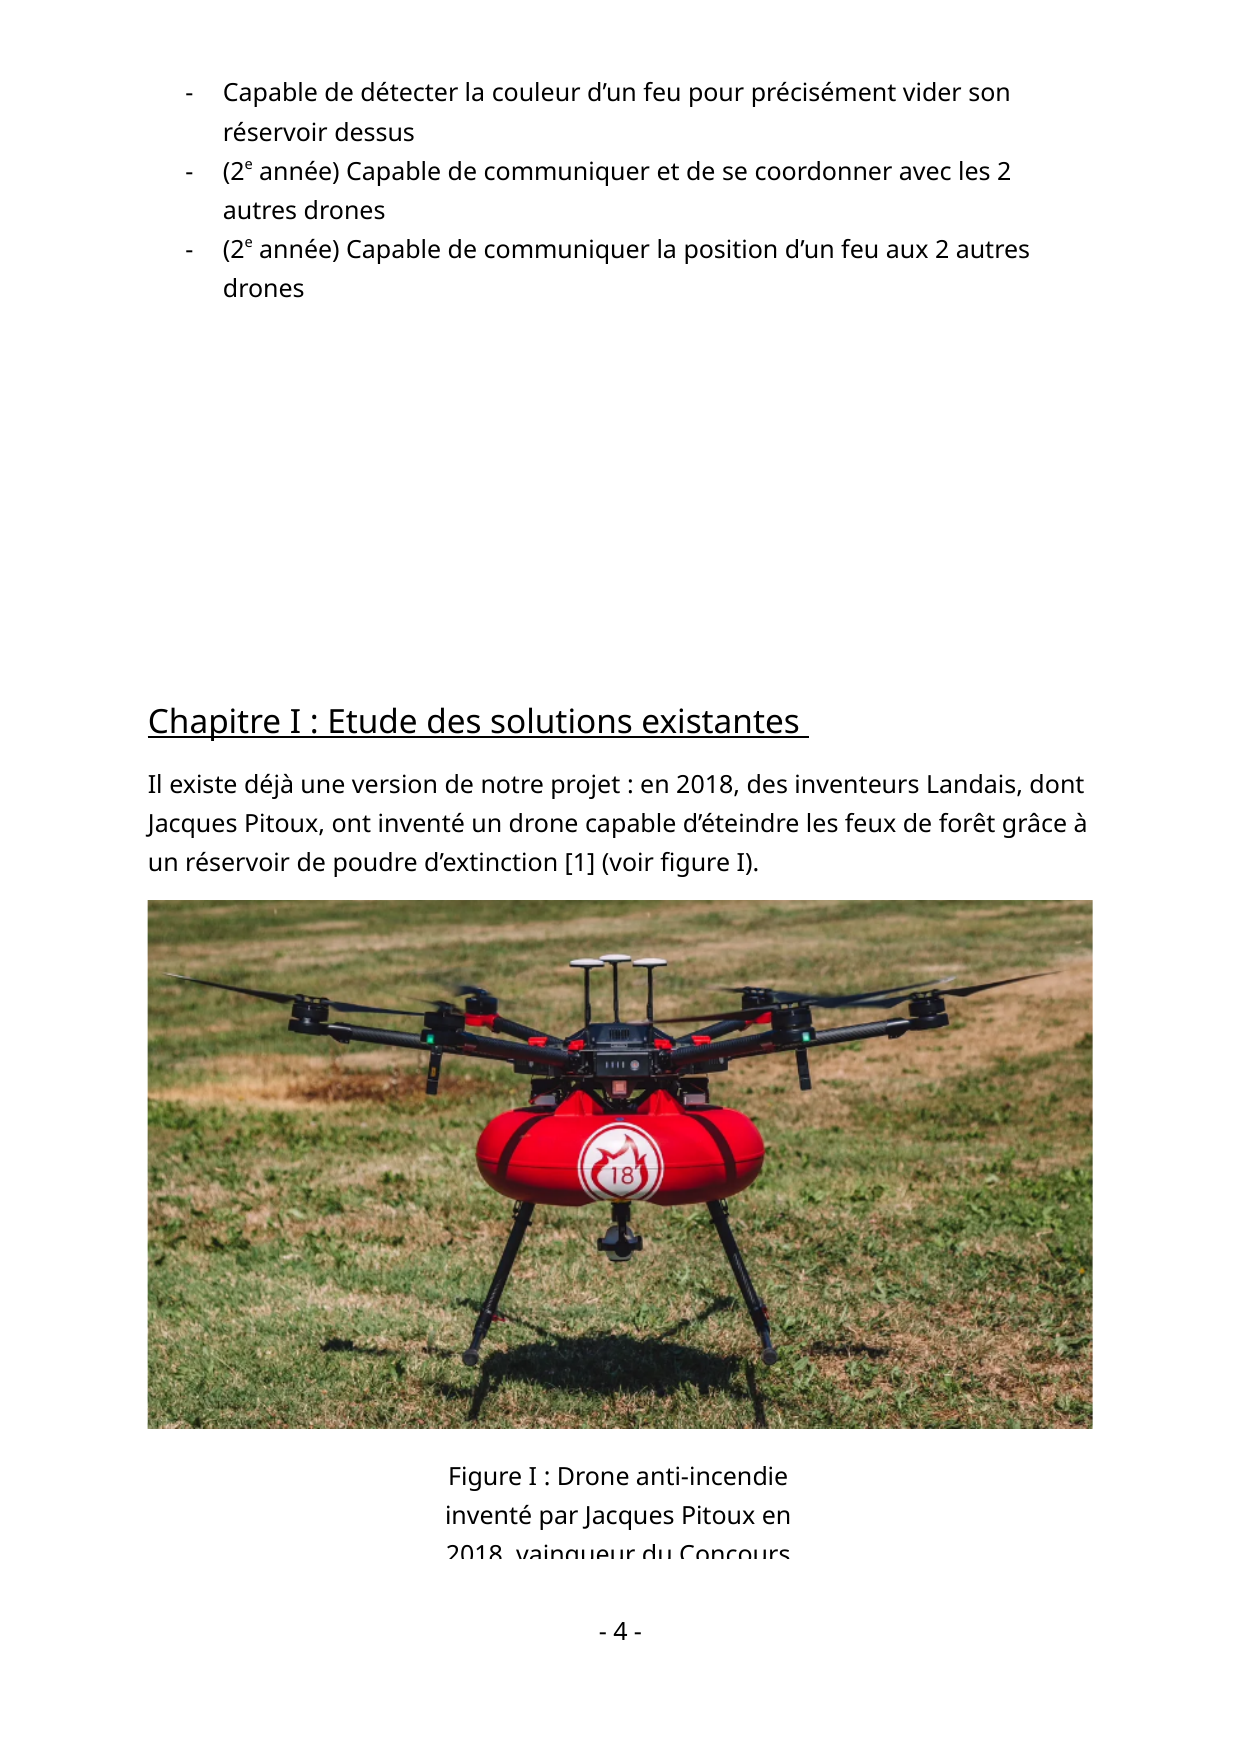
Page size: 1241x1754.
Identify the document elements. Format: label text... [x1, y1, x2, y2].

text Figure I : Drone anti-incendie inventé par Jacques Pitoux en 2018, vainqueur du Concours Lépine [423, 1459, 813, 1558]
text Chapitre I : Etude des solutions existantes [148, 698, 1093, 743]
list Capable de détecter la couleur d’un feu pour précisément vider son réservoir dessus [185, 75, 1093, 148]
list (2e année) Capable de communiquer et de se coordonner avec les 2 autres drones [185, 153, 1093, 227]
text Il existe déjà une version de notre projet : en 2018, des inventeurs Landais, dont Jacques Pitoux, ont inventé un drone capable d’éteindre les feux de forêt grâce à un réservoir de poudre d’extinction [1] (voir figure I). [148, 766, 1093, 879]
list (2e année) Capable de communiquer la position d’un feu aux 2 autres drones [185, 232, 1093, 305]
